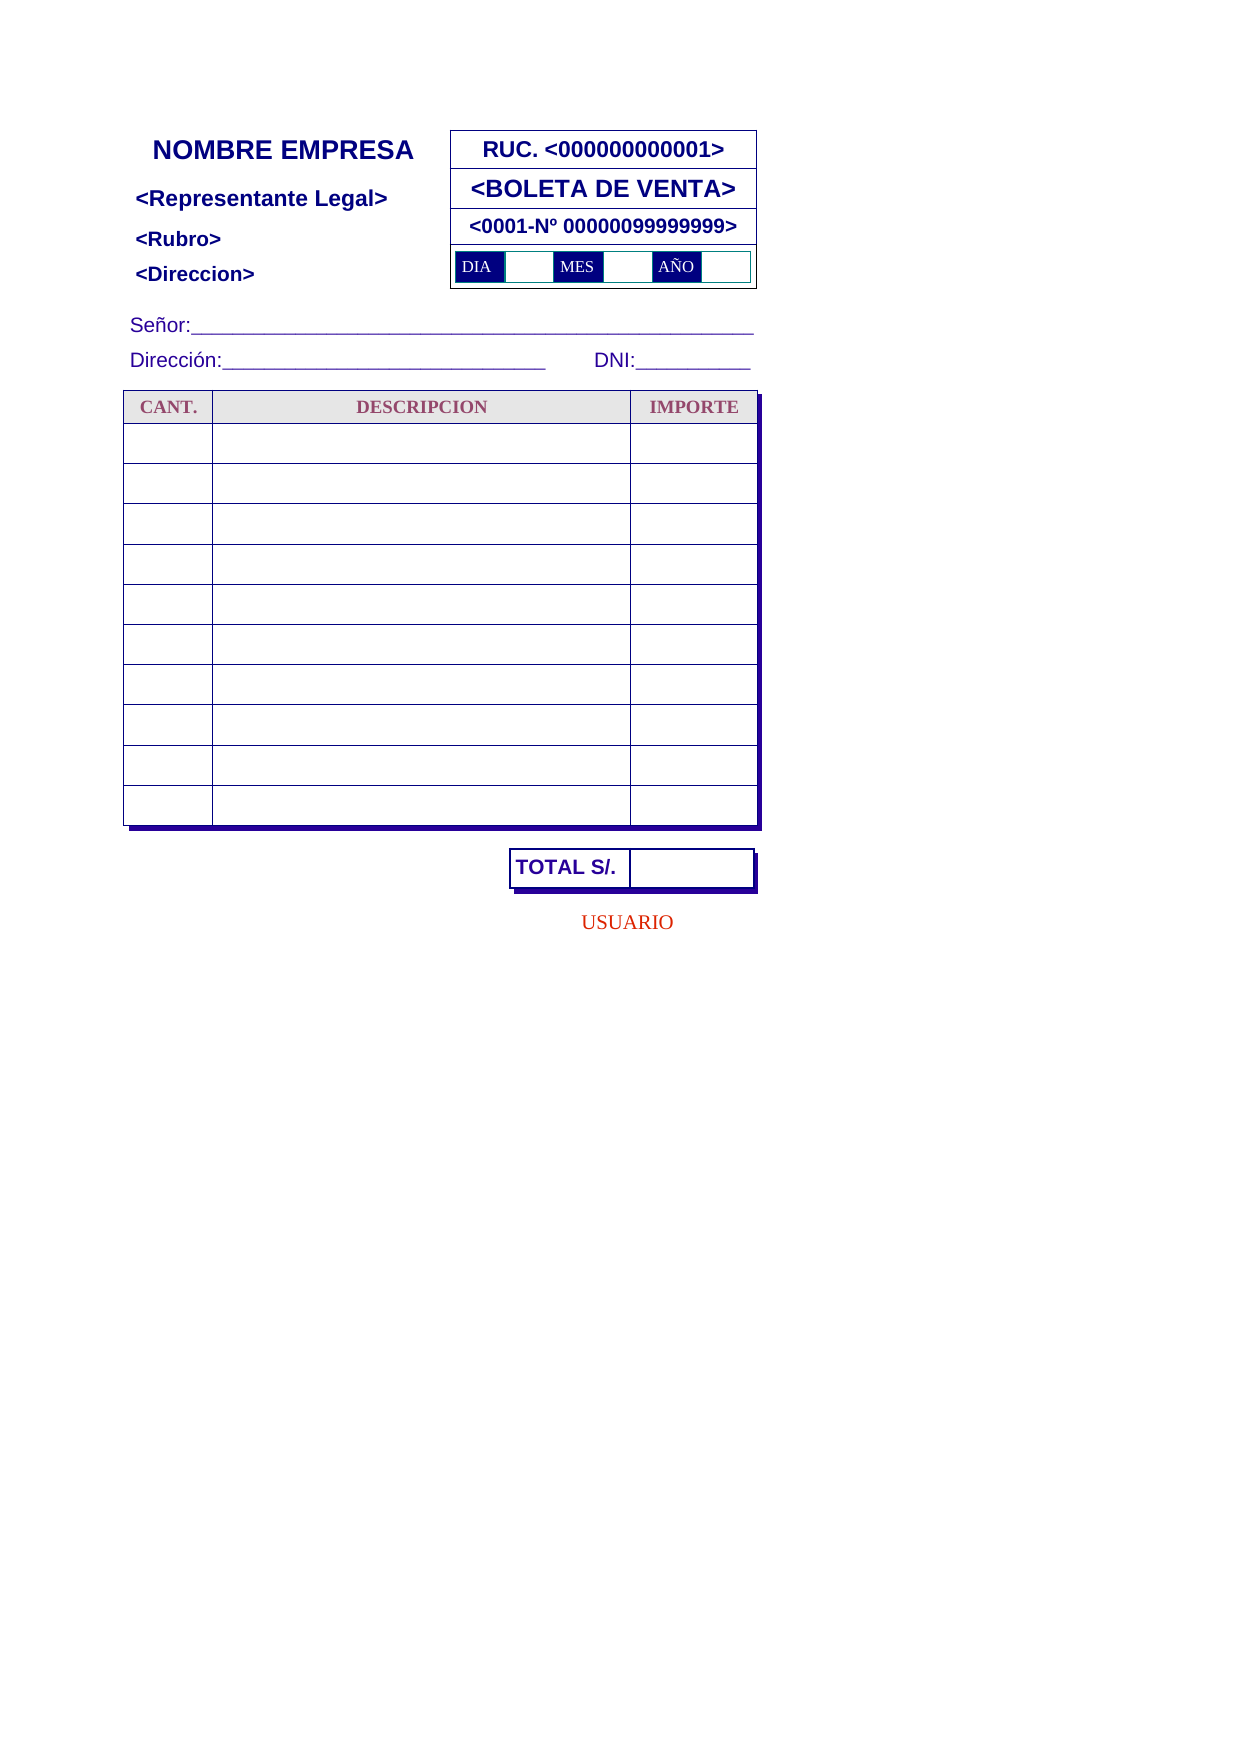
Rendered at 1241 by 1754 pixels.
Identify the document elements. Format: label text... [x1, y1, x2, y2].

table_cell DNI:___________ [588, 343, 762, 378]
table_cell [631, 786, 757, 825]
table_cell [124, 705, 212, 744]
table_header [443, 124, 762, 297]
table_cell <Representante Legal> [130, 180, 437, 222]
table_cell Dirección:_______________________________ [124, 343, 588, 378]
table_header [604, 252, 652, 282]
table_header RUC. <000000000001> [451, 131, 756, 168]
table_cell [124, 625, 212, 664]
table_header [130, 905, 293, 940]
table_header [118, 118, 768, 303]
table_cell [631, 705, 757, 744]
table_cell [213, 625, 630, 664]
table_cell [124, 786, 212, 825]
table_cell [451, 245, 756, 288]
table_header IMPORTE [631, 391, 757, 423]
table_header [631, 850, 753, 887]
table_cell [118, 303, 768, 384]
table_cell [213, 746, 630, 785]
table_header CANT. [124, 391, 212, 423]
table_cell [213, 464, 630, 503]
table_cell [631, 625, 757, 664]
table_cell <BOLETA DE VENTA> [451, 169, 756, 208]
table_header NOMBRE EMPRESA [130, 130, 437, 179]
table_cell [118, 384, 768, 836]
table_header [702, 252, 750, 282]
table_cell [213, 665, 630, 704]
table_cell [124, 746, 212, 785]
table_cell [124, 545, 212, 584]
table_cell [299, 900, 492, 946]
table_cell <Direccion> [130, 256, 437, 291]
table_cell [213, 585, 630, 624]
table_header [124, 842, 299, 899]
table_header TOTAL S/. [511, 850, 629, 887]
table_cell <Rubro> [130, 222, 437, 256]
table_cell [124, 464, 212, 503]
table_cell <0001-Nº 00000099999999> [451, 209, 756, 244]
table_cell [213, 705, 630, 744]
table_header [493, 842, 762, 899]
table_cell [631, 504, 757, 543]
table_header [124, 124, 443, 297]
table_cell [631, 585, 757, 624]
table_header USUARIO [498, 905, 756, 940]
table_cell [213, 424, 630, 463]
table_cell [631, 545, 757, 584]
table_cell [631, 464, 757, 503]
table_header MES [554, 252, 603, 282]
table_cell [124, 504, 212, 543]
table_cell [118, 836, 768, 979]
table_cell [493, 900, 762, 946]
table_cell [213, 504, 630, 543]
table_header [506, 252, 553, 282]
table_cell [124, 665, 212, 704]
table_cell [124, 585, 212, 624]
table_cell [213, 545, 630, 584]
table_cell [631, 665, 757, 704]
table_cell [631, 746, 757, 785]
table_header [299, 842, 492, 899]
table_header DESCRIPCION [213, 391, 630, 423]
table_header [305, 905, 487, 940]
table_header AÑO [653, 252, 701, 282]
table_cell [631, 424, 757, 463]
table_cell [213, 786, 630, 825]
table_header Señor:______________________________________________________ [124, 308, 762, 343]
table_cell [124, 424, 212, 463]
table_header DIA [456, 252, 504, 282]
table_cell [124, 900, 299, 946]
